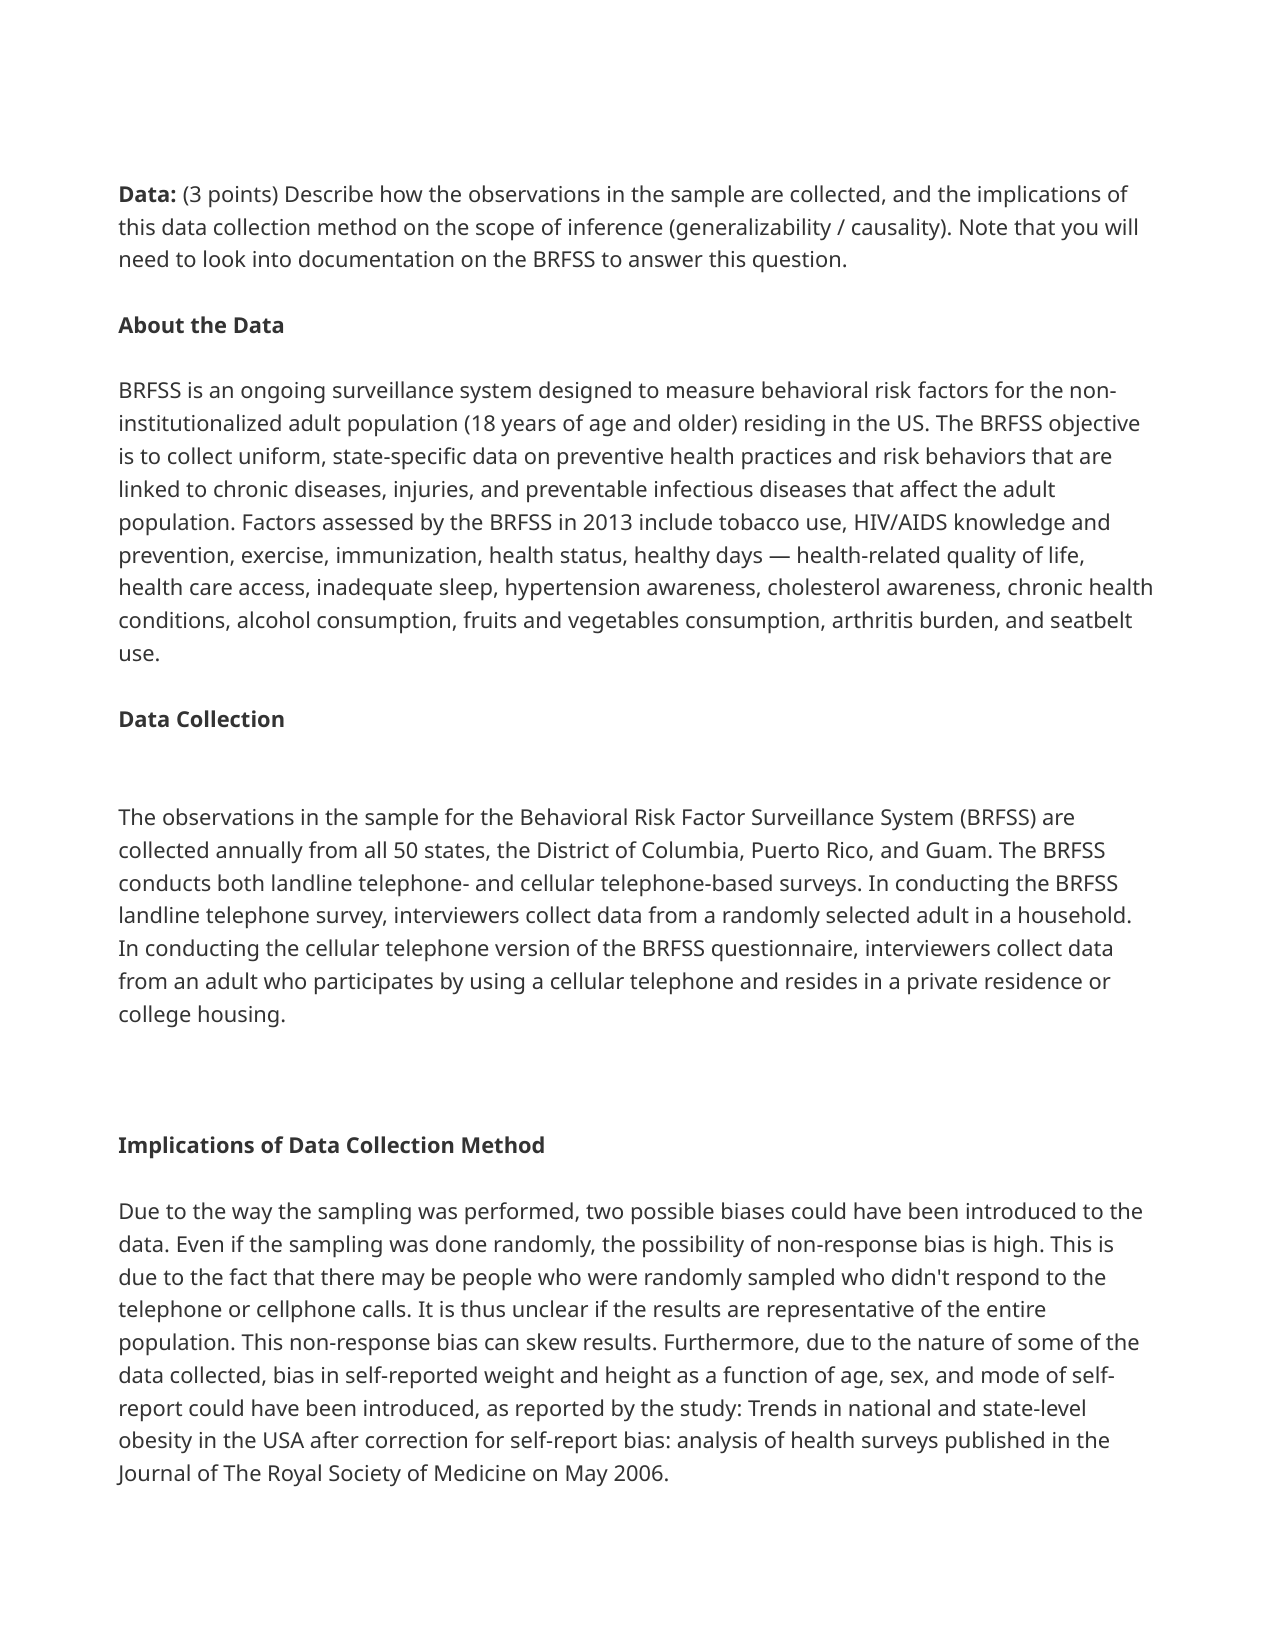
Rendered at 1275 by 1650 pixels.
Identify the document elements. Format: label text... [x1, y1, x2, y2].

text Data Collection [118, 701, 1157, 733]
text About the Data [118, 307, 1157, 340]
text Due to the way the sampling was performed, two possible biases could have been introduced to the data. Even if the sampling was done randomly, the possibility of non-response bias is high. This is due to the fact that there may be people who were randomly sampled who didn't respond to the telephone or cellphone calls. It is thus unclear if the results are representative of the entire population. This non-response bias can skew results. Furthermore, due to the nature of some of the data collected, bias in self-reported weight and height as a function of age, sex, and mode of self-report could have been introduced, as reported by the study: Trends in national and state-level obesity in the USA after correction for self-report bias: analysis of health surveys published in the Journal of The Royal Society of Medicine on May 2006. [118, 1193, 1157, 1488]
text The observations in the sample for the Behavioral Risk Factor Surveillance System (BRFSS) are collected annually from all 50 states, the District of Columbia, Puerto Rico, and Guam. The BRFSS conducts both landline telephone- and cellular telephone-based surveys. In conducting the BRFSS landline telephone survey, interviewers collect data from a randomly selected adult in a household. In conducting the cellular telephone version of the BRFSS questionnaire, interviewers collect data from an adult who participates by using a cellular telephone and resides in a private residence or college housing. [118, 799, 1157, 1029]
text BRFSS is an ongoing surveillance system designed to measure behavioral risk factors for the non-institutionalized adult population (18 years of age and older) residing in the US. The BRFSS objective is to collect uniform, state-specific data on preventive health practices and risk behaviors that are linked to chronic diseases, injuries, and preventable infectious diseases that affect the adult population. Factors assessed by the BRFSS in 2013 include tobacco use, HIV/AIDS knowledge and prevention, exercise, immunization, health status, healthy days — health-related quality of life, health care access, inadequate sleep, hypertension awareness, cholesterol awareness, chronic health conditions, alcohol consumption, fruits and vegetables consumption, arthritis burden, and seatbelt use. [118, 372, 1157, 668]
text Data: (3 points) Describe how the observations in the sample are collected, and the implications of this data collection method on the scope of inference (generalizability / causality). Note that you will need to look into documentation on the BRFSS to answer this question. [118, 176, 1157, 274]
text Implications of Data Collection Method [118, 1127, 1157, 1160]
